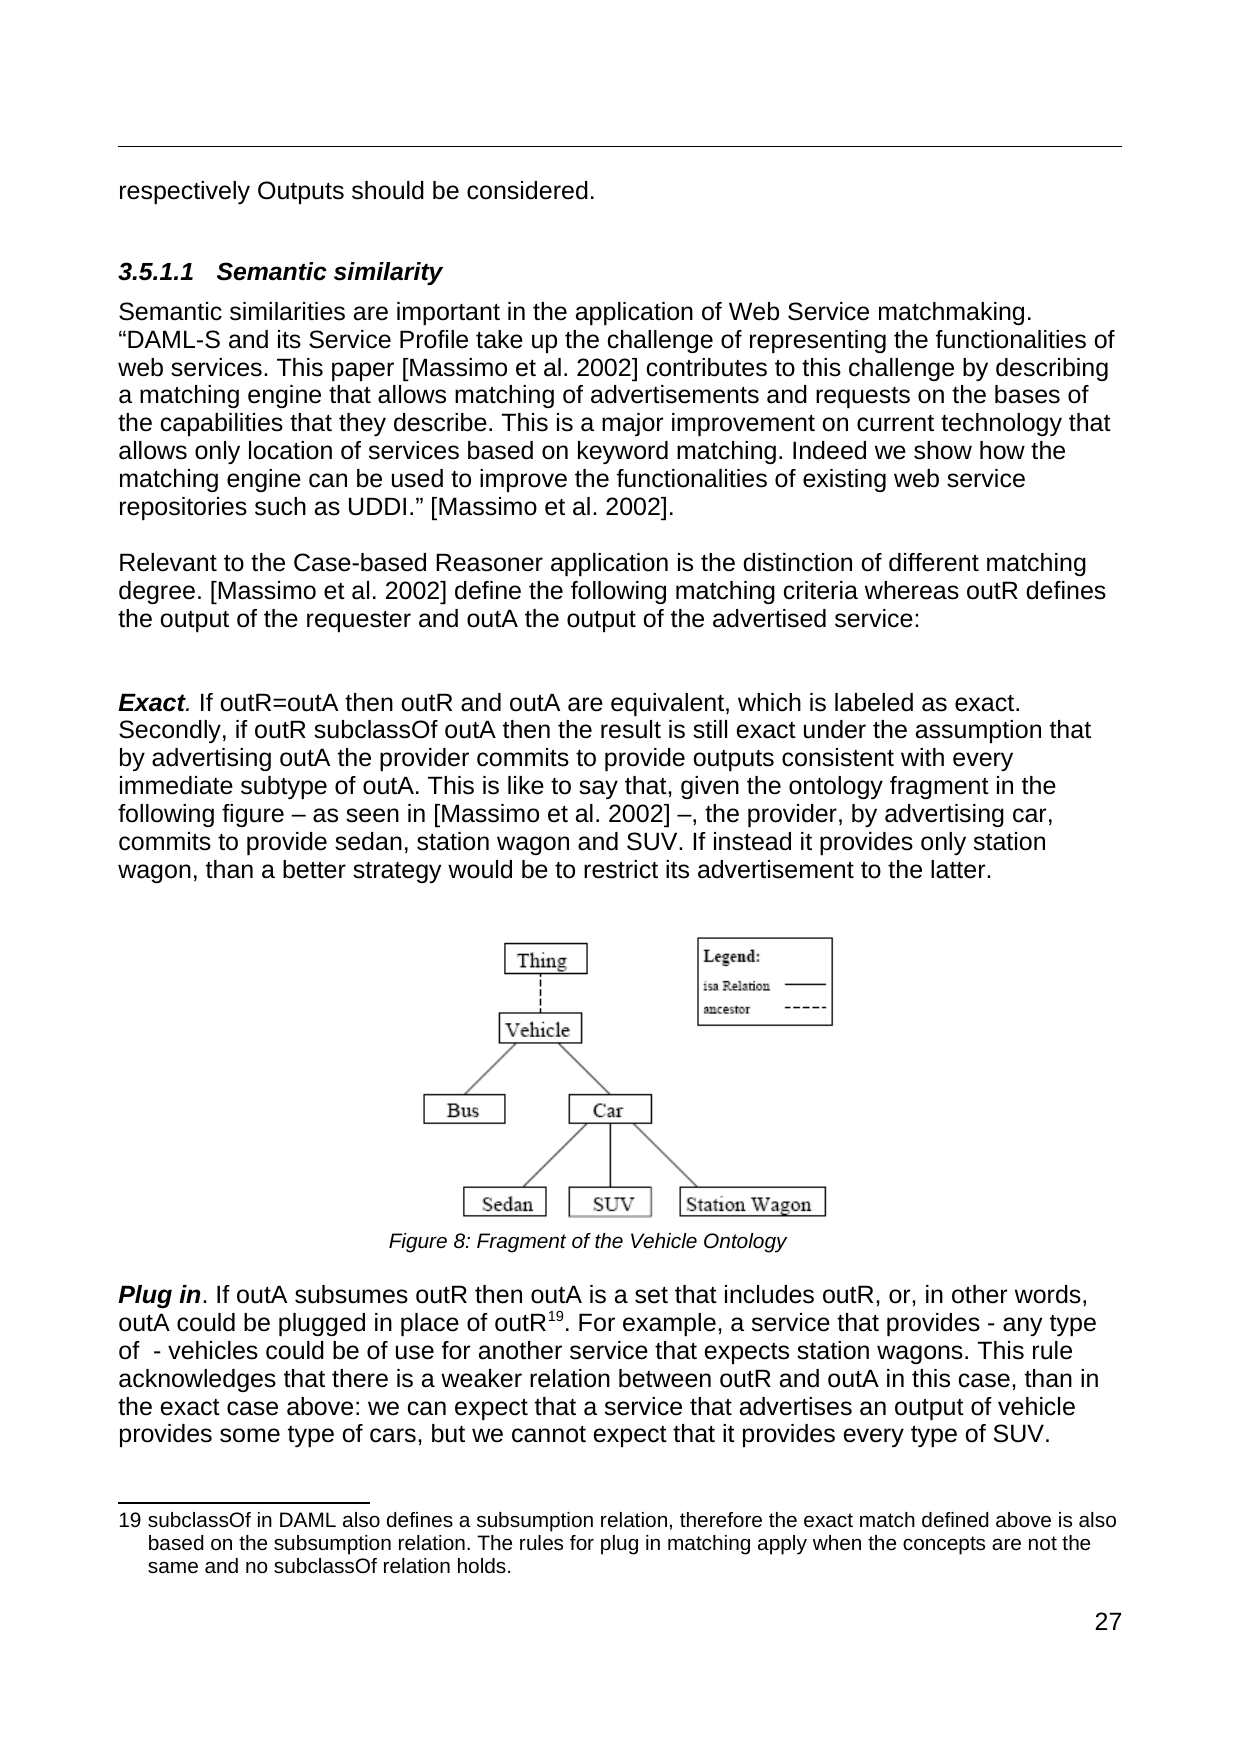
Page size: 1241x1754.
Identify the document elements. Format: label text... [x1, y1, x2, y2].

text Figure 8: Fragment of the Vehicle Ontology [388, 1230, 852, 1253]
subtitle Semantic similarity [118, 257, 1122, 285]
text Relevant to the Case-based Reasoner application is the distinction of different matching degree. [Massimo et al. 2002] define the following matching criteria whereas outR defines the output of the requester and outA the output of the advertised service: [118, 549, 1122, 633]
text Exact. If outR=outA then outR and outA are equivalent, which is labeled as exact. Secondly, if outR subclassOf outA then the result is still exact under the assumption that by advertising outA the provider commits to provide outputs consistent with every immediate subtype of outA. This is like to say that, given the ontology fragment in the following figure – as seen in [Massimo et al. 2002] –, the provider, by advertising car, commits to provide sedan, station wagon and SUV. If instead it provides only station wagon, than a better strategy would be to restrict its advertisement to the latter. [118, 688, 1122, 884]
text respectively Outputs should be considered. [118, 177, 1122, 204]
text subclassOf in DAML also defines a subsumption relation, therefore the exact match defined above is also based on the subsumption relation. The rules for plug in matching apply when the concepts are not the same and no subclassOf relation holds. [118, 1509, 1122, 1578]
text Semantic similarities are important in the application of Web Service matchmaking. “DAML-S and its Service Profile take up the challenge of representing the functionalities of web services. This paper [Massimo et al. 2002] contributes to this challenge by describing a matching engine that allows matching of advertisements and requests on the bases of the capabilities that they describe. This is a major improvement on current technology that allows only location of services based on keyword matching. Indeed we show how the matching engine can be used to improve the functionalities of existing web service repositories such as UDDI.” [Massimo et al. 2002]. [118, 298, 1122, 521]
text Plug in. If outA subsumes outR then outA is a set that includes outR, or, in other words, outA could be plugged in place of outR. For example, a service that provides - any type of - vehicles could be of use for another service that expects station wagons. This rule acknowledges that there is a weaker relation between outR and outA in this case, than in the exact case above: we can expect that a service that advertises an output of vehicle provides some type of cars, but we cannot expect that it provides every type of SUV. [118, 1281, 1122, 1448]
